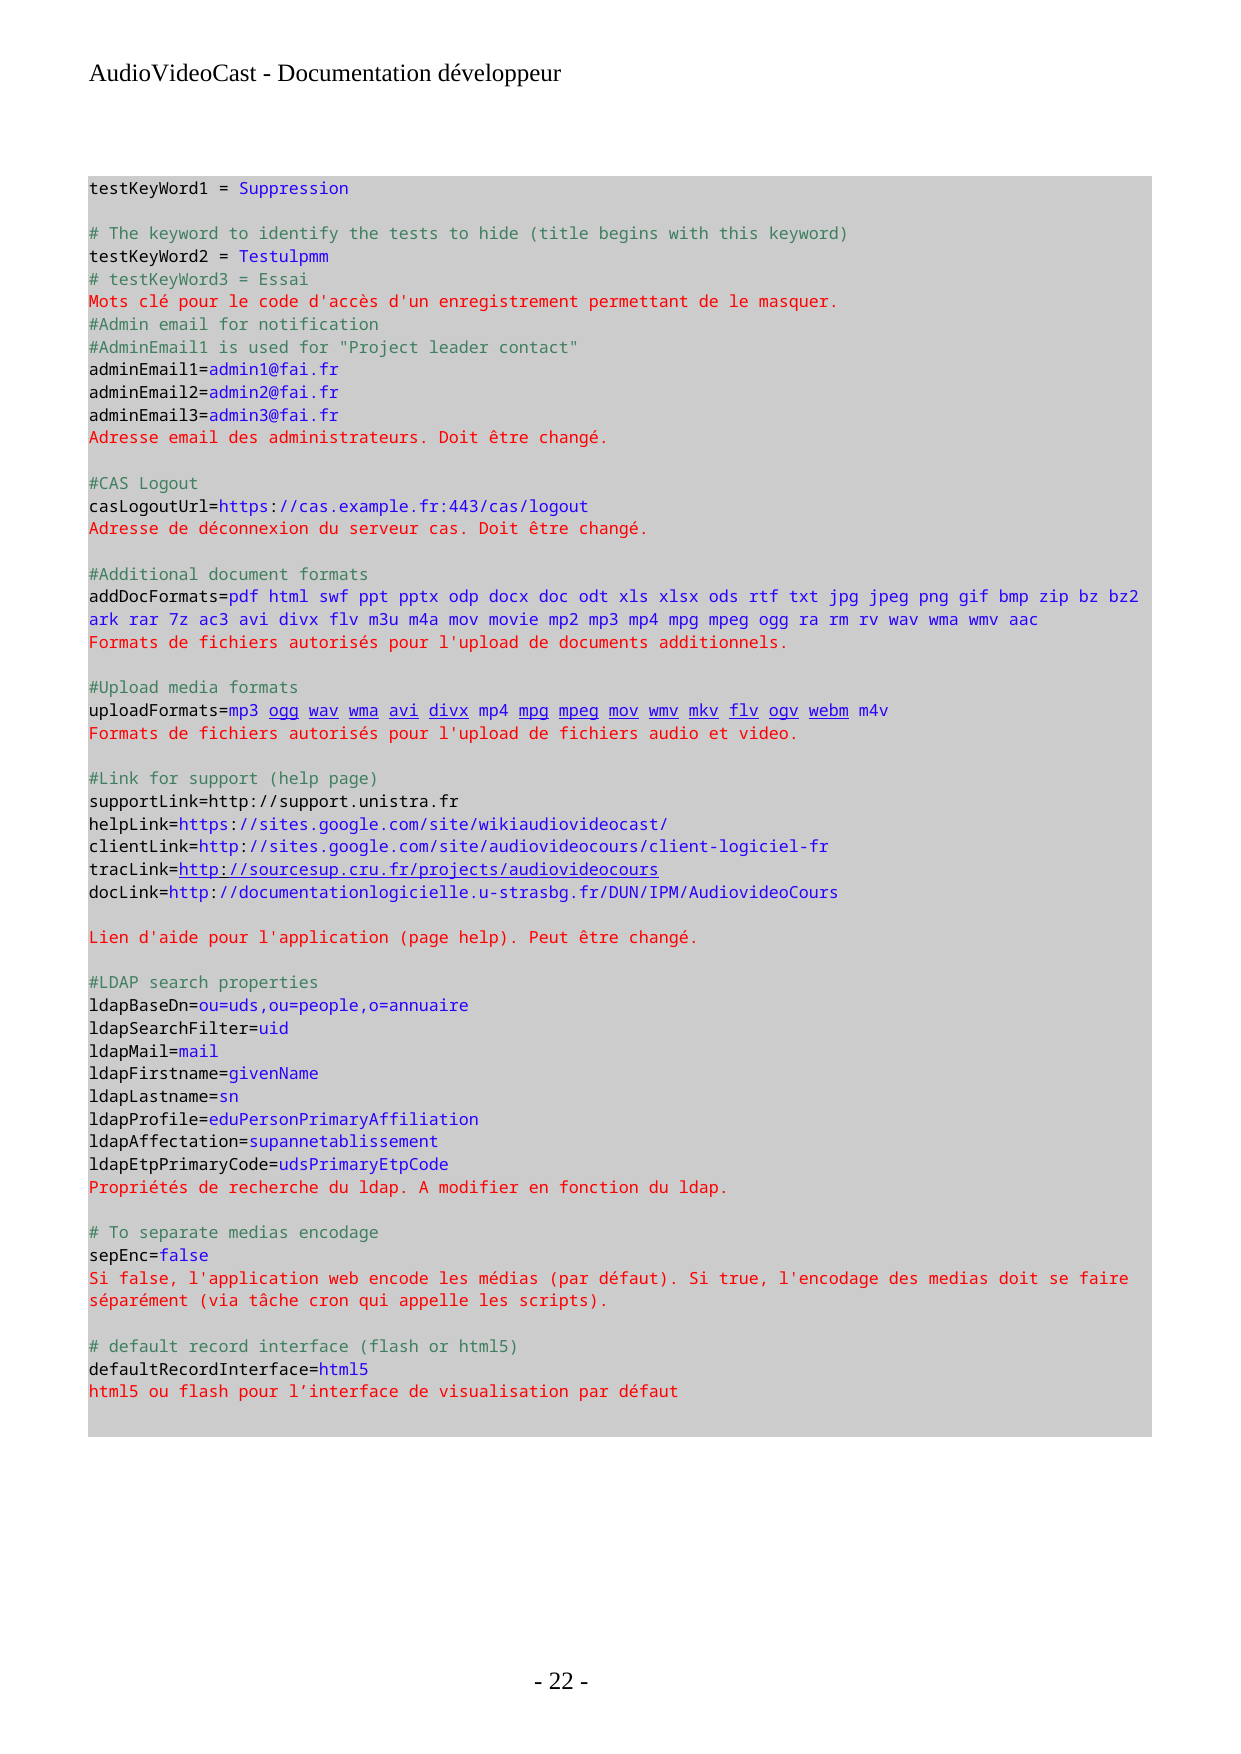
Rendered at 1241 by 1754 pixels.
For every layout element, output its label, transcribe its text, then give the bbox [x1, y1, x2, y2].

text Formats de fichiers autorisés pour l'upload de fichiers audio et video. [88, 721, 1152, 744]
text docLink=http://documentationlogicielle.u-strasbg.fr/DUN/IPM/AudiovideoCours [88, 880, 1152, 903]
text # default record interface (flash or html5) [88, 1334, 1152, 1357]
text #Additional document formats [88, 562, 1152, 585]
text Adresse de déconnexion du serveur cas. Doit être changé. [88, 517, 1152, 539]
text testKeyWord2 = Testulpmm [88, 244, 1152, 267]
text uploadFormats=mp3 ogg wav wma avi divx mp4 mpg mpeg mov wmv mkv flv ogv webm m4v [88, 698, 1152, 721]
text ldapBaseDn=ou=uds,ou=people,o=annuaire [88, 994, 1152, 1016]
text clientLink=http://sites.google.com/site/audiovideocours/client-logiciel-fr [88, 835, 1152, 857]
text # The keyword to identify the tests to hide (title begins with this keyword) [88, 222, 1152, 244]
text addDocFormats=pdf html swf ppt pptx odp docx doc odt xls xlsx ods rtf txt jpg jpeg png gif bmp zip bz bz2 ark rar 7z ac3 avi divx flv m3u m4a mov movie mp2 mp3 mp4 mpg mpeg ogg ra rm rv wav wma wmv aac [88, 585, 1152, 630]
text casLogoutUrl=https://cas.example.fr:443/cas/logout [88, 494, 1152, 517]
text # To separate medias encodage [88, 1221, 1152, 1243]
text adminEmail3=admin3@fai.fr [88, 403, 1152, 426]
text Si false, l'application web encode les médias (par défaut). Si true, l'encodage des medias doit se faire séparément (via tâche cron qui appelle les scripts). [88, 1266, 1152, 1312]
text # testKeyWord3 = Essai [88, 267, 1152, 290]
text helpLink=https://sites.google.com/site/wikiaudiovideocast/ [88, 812, 1152, 835]
text Adresse email des administrateurs. Doit être changé. [88, 426, 1152, 449]
text Formats de fichiers autorisés pour l'upload de documents additionnels. [88, 630, 1152, 653]
text Mots clé pour le code d'accès d'un enregistrement permettant de le masquer. [88, 290, 1152, 312]
text #Link for support (help page) [88, 767, 1152, 789]
text defaultRecordInterface=html5 [88, 1357, 1152, 1380]
text Propriétés de recherche du ldap. A modifier en fonction du ldap. [88, 1175, 1152, 1198]
text #CAS Logout [88, 471, 1152, 494]
text ldapSearchFilter=uid ldapMail=mail ldapFirstname=givenName ldapLastname=sn ldapProfile=eduPersonPrimaryAffiliation ldapAffectation=supannetablissement ldapEtpPrimaryCode=udsPrimaryEtpCode [88, 1016, 1152, 1175]
text adminEmail1=admin1@fai.fr [88, 358, 1152, 381]
text supportLink=http://support.unistra.fr [88, 789, 1152, 812]
text #Admin email for notification [88, 312, 1152, 335]
text #Upload media formats [88, 676, 1152, 698]
text Lien d'aide pour l'application (page help). Peut être changé. [88, 926, 1152, 948]
text sepEnc=false [88, 1243, 1152, 1266]
text html5 ou flash pour l’interface de visualisation par défaut [88, 1380, 1152, 1402]
text tracLink=http://sourcesup.cru.fr/projects/audiovideocours [88, 857, 1152, 880]
text adminEmail2=admin2@fai.fr [88, 381, 1152, 403]
text testKeyWord1 = Suppression [88, 176, 1152, 199]
text #LDAP search properties [88, 971, 1152, 994]
text #AdminEmail1 is used for "Project leader contact" [88, 335, 1152, 358]
